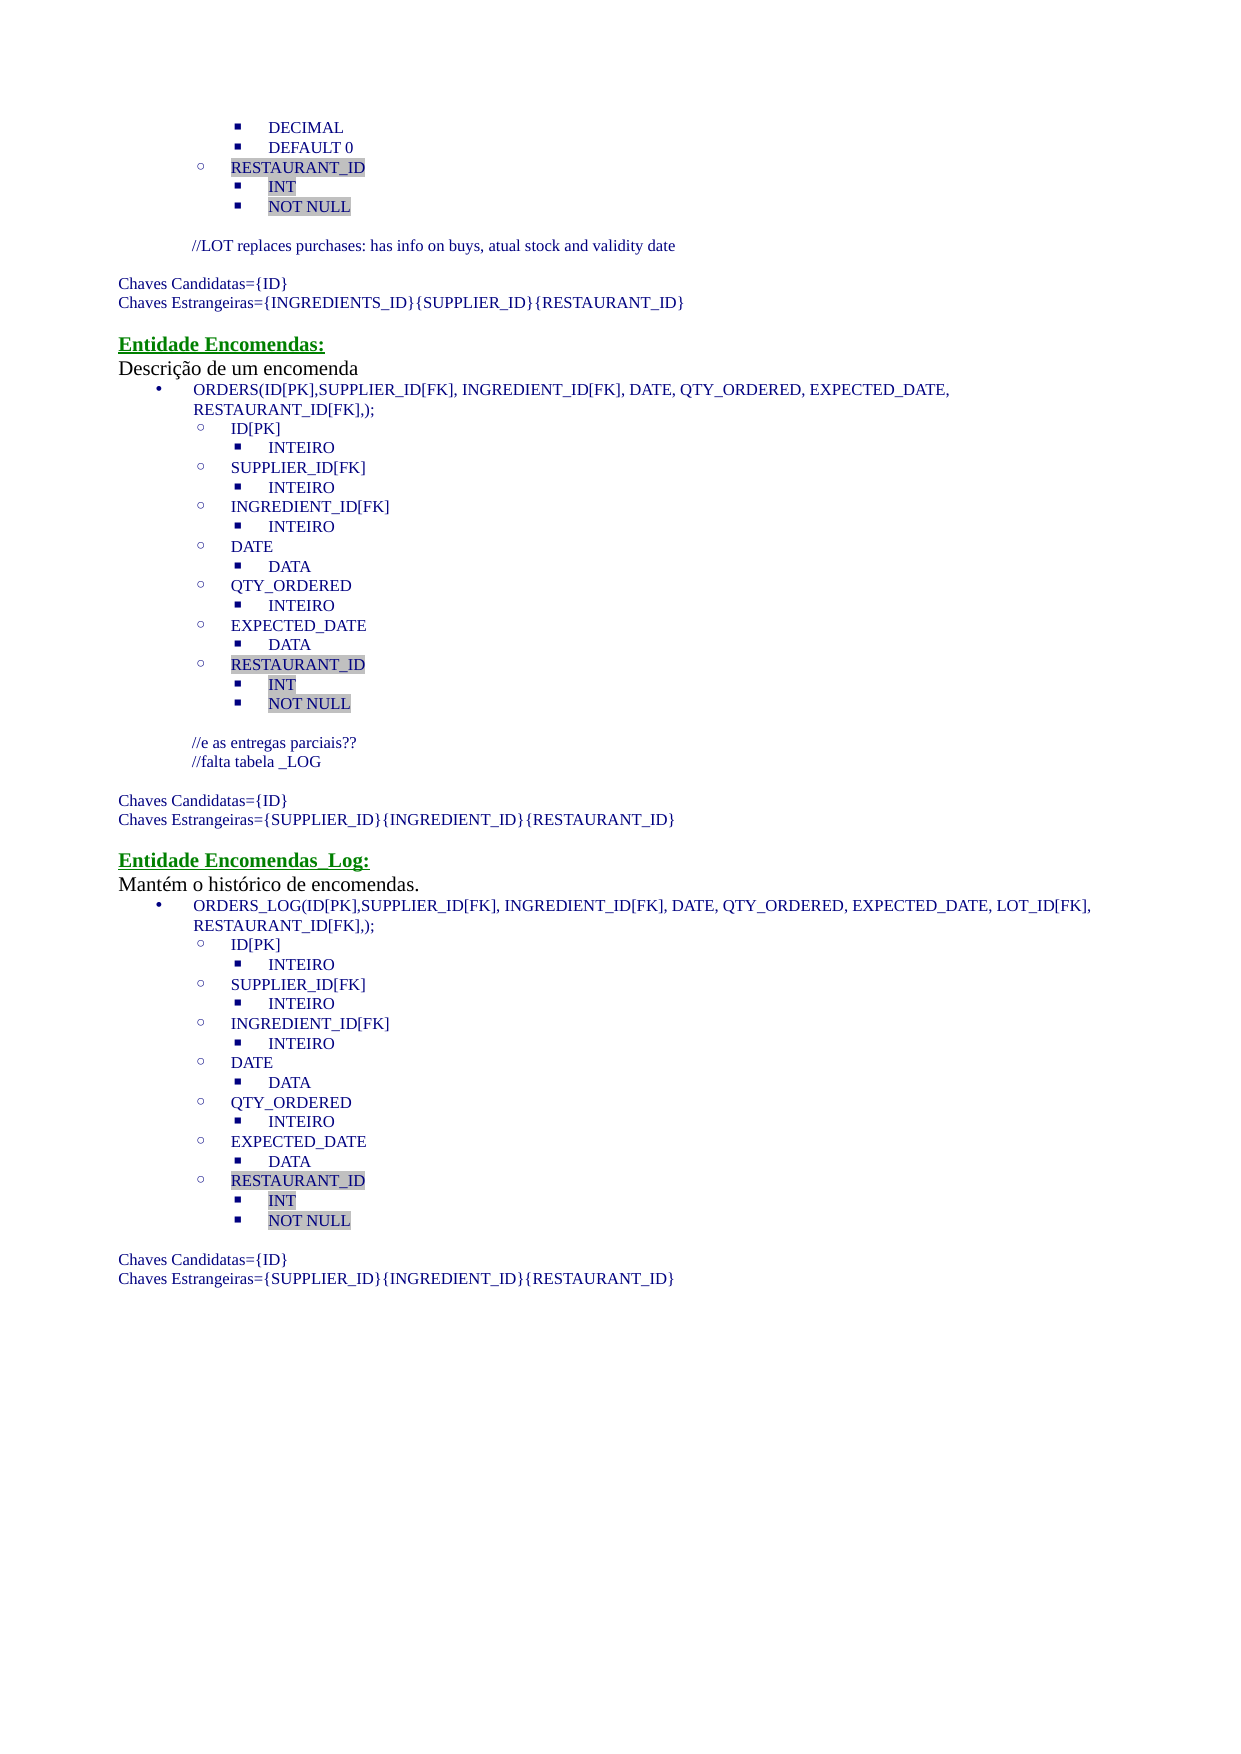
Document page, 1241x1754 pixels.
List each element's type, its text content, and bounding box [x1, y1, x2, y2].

text Mantém o histórico de encomendas. [118, 872, 1122, 896]
list RESTAURANT_ID [193, 1171, 1122, 1191]
list DECIMAL [231, 118, 1122, 138]
text //falta tabela _LOG [118, 752, 1122, 771]
list DATA [231, 1152, 1122, 1171]
text Entidade Encomendas: [118, 332, 1122, 356]
list INT [231, 1191, 1122, 1211]
list NOT NULL [231, 694, 1122, 714]
list ORDERS(ID[PK],SUPPLIER_ID[FK], INGREDIENT_ID[FK], DATE, QTY_ORDERED, EXPECTED_DATE, RESTAURANT_ID[FK],); [156, 380, 1122, 418]
list DATA [231, 1073, 1122, 1092]
text Chaves Candidatas={ID} [118, 1249, 1122, 1269]
list RESTAURANT_ID [193, 655, 1122, 674]
text Chaves Estrangeiras={SUPPLIER_ID}{INGREDIENT_ID}{RESTAURANT_ID} [118, 1269, 1122, 1288]
list INTEIRO [231, 478, 1122, 497]
list NOT NULL [231, 1211, 1122, 1230]
list EXPECTED_DATE [193, 1132, 1122, 1152]
text Chaves Estrangeiras={INGREDIENTS_ID}{SUPPLIER_ID}{RESTAURANT_ID} [118, 293, 1122, 312]
list INTEIRO [231, 955, 1122, 974]
list ID[PK] [193, 935, 1122, 955]
list EXPECTED_DATE [193, 615, 1122, 635]
text //LOT replaces purchases: has info on buys, atual stock and validity date [118, 236, 1122, 255]
list DATE [193, 537, 1122, 556]
list INTEIRO [231, 1112, 1122, 1132]
text //e as entregas parciais?? [118, 733, 1122, 752]
text Entidade Encomendas_Log: [118, 848, 1122, 872]
list INT [231, 674, 1122, 694]
list INT [231, 177, 1122, 197]
list SUPPLIER_ID[FK] [193, 458, 1122, 478]
list RESTAURANT_ID [193, 157, 1122, 177]
list DATA [231, 556, 1122, 576]
text Chaves Estrangeiras={SUPPLIER_ID}{INGREDIENT_ID}{RESTAURANT_ID} [118, 810, 1122, 829]
list INTEIRO [231, 517, 1122, 537]
list INTEIRO [231, 994, 1122, 1014]
text Chaves Candidatas={ID} [118, 791, 1122, 810]
list NOT NULL [231, 197, 1122, 217]
list SUPPLIER_ID[FK] [193, 974, 1122, 994]
list INTEIRO [231, 438, 1122, 458]
list INTEIRO [231, 1033, 1122, 1053]
list DATE [193, 1053, 1122, 1073]
list QTY_ORDERED [193, 1092, 1122, 1112]
list INGREDIENT_ID[FK] [193, 1014, 1122, 1033]
list INGREDIENT_ID[FK] [193, 497, 1122, 517]
list ID[PK] [193, 418, 1122, 438]
text Chaves Candidatas={ID} [118, 274, 1122, 293]
list ORDERS_LOG(ID[PK],SUPPLIER_ID[FK], INGREDIENT_ID[FK], DATE, QTY_ORDERED, EXPECTED_DATE, LOT_ID[FK], RESTAURANT_ID[FK],); [156, 896, 1122, 935]
text Descrição de um encomenda [118, 356, 1122, 380]
list DATA [231, 635, 1122, 655]
list INTEIRO [231, 596, 1122, 615]
list DEFAULT 0 [231, 138, 1122, 157]
list QTY_ORDERED [193, 576, 1122, 596]
